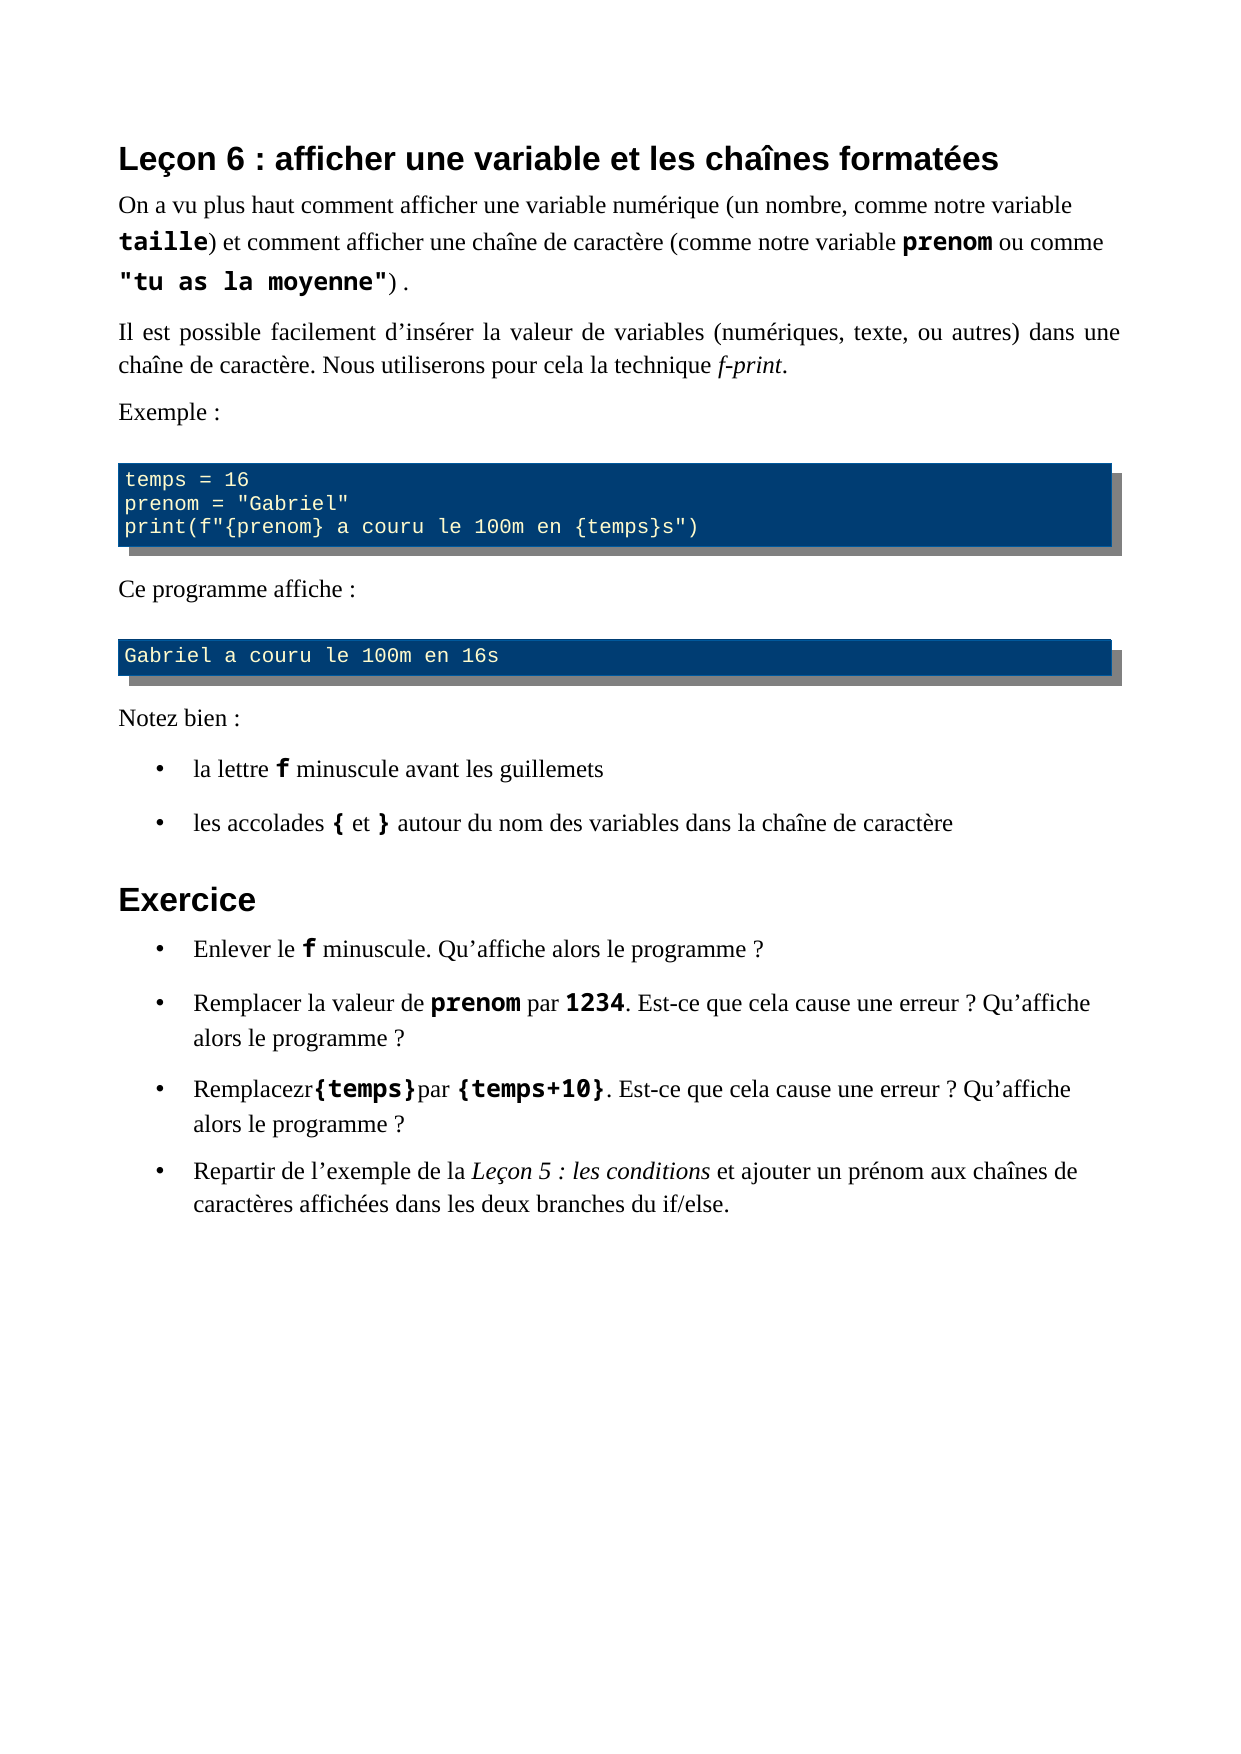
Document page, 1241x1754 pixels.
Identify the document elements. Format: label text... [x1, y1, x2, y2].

subtitle Leçon 6 : afficher une variable et les chaînes formatées [118, 139, 1122, 178]
text Ce programme affiche : [118, 574, 1122, 603]
list Enlever le f minuscule. Qu’affiche alors le programme ? [156, 931, 1122, 965]
text Notez bien : [118, 703, 1122, 732]
list Repartir de l’exemple de la Leçon 5 : les conditions et ajouter un prénom aux chaînes de caractères affichées dans les deux branches du if/else. [156, 1156, 1122, 1218]
text Gabriel a couru le 100m en 16s [119, 641, 1111, 675]
text prenom = "Gabriel" [119, 486, 1111, 510]
list les accolades { et } autour du nom des variables dans la chaîne de caractère [156, 805, 1122, 839]
subtitle Exercice [118, 879, 1122, 918]
text print(f"{prenom} a couru le 100m en {temps}s") [119, 510, 1111, 546]
text Il est possible facilement d’insérer la valeur de variables (numériques, texte, ou autres) dans une chaîne de caractère. Nous utiliserons pour cela la technique f-print. [118, 317, 1122, 379]
list Remplacezr{temps}par {temps+10}. Est-ce que cela cause une erreur ? Qu’affiche alors le programme ? [156, 1070, 1122, 1137]
list la lettre f minuscule avant les guillemets [156, 751, 1122, 785]
list Remplacer la valeur de prenom par 1234. Est-ce que cela cause une erreur ? Qu’affiche alors le programme ? [156, 984, 1122, 1051]
text temps = 16 [119, 464, 1111, 486]
text Exemple : [118, 397, 1122, 426]
text On a vu plus haut comment afficher une variable numérique (un nombre, comme notre variable taille) et comment afficher une chaîne de caractère (comme notre variable prenom ou comme "tu as la moyenne") . [118, 190, 1122, 297]
